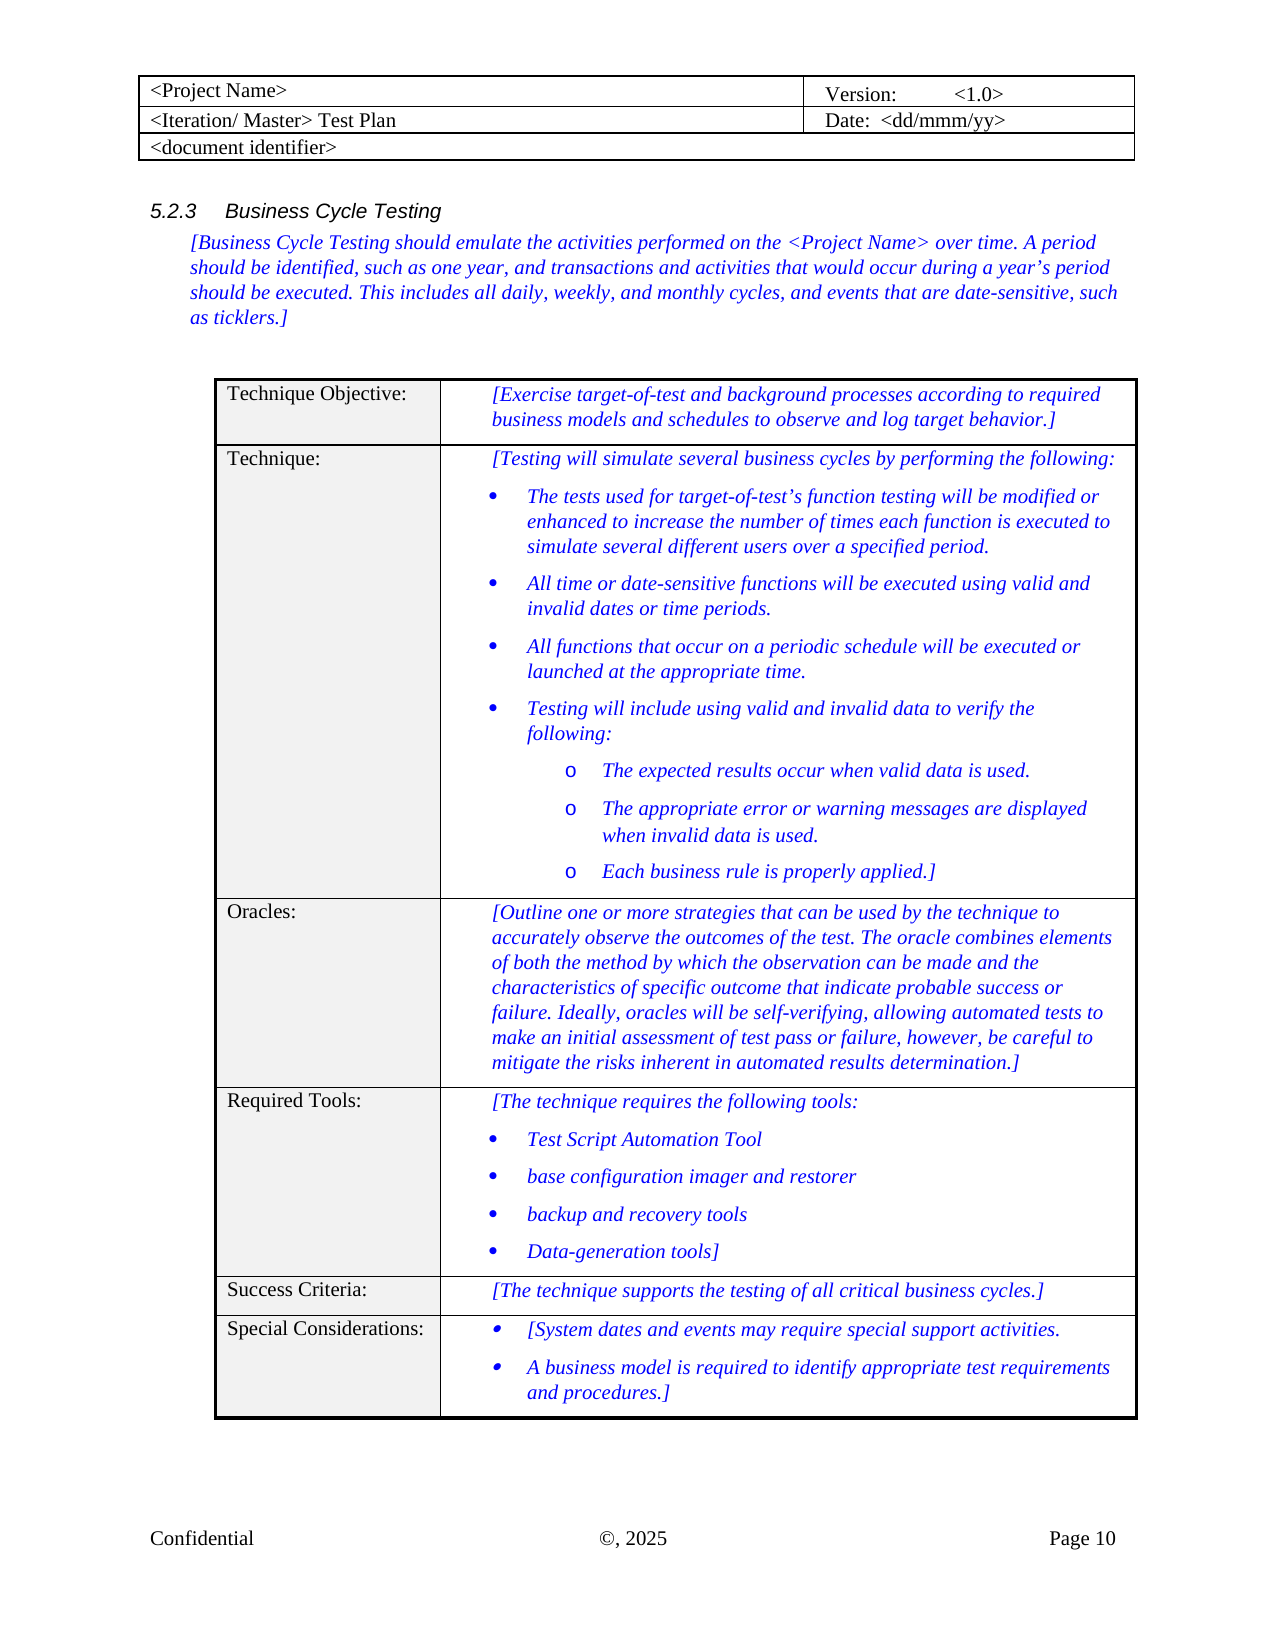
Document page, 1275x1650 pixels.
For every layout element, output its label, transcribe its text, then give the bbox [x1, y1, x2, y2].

table_cell Special Considerations: [217, 1316, 440, 1416]
table_cell [The technique supports the testing of all critical business cycles.] [441, 1277, 1135, 1315]
table_header [Exercise target-of-test and background processes according to required business models and schedules to observe and log target behavior.] [441, 381, 1135, 444]
table_cell Success Criteria: [217, 1277, 440, 1315]
table_header Technique Objective: [217, 381, 440, 444]
table_cell [Outline one or more strategies that can be used by the technique to accurately observe the outcomes of the test. The oracle combines elements of both the method by which the observation can be made and the characteristics of specific outcome that indicate probable success or failure. Ideally, oracles will be self-verifying, allowing automated tests to make an initial assessment of test pass or failure, however, be careful to mitigate the risks inherent in automated results determination.] [441, 899, 1135, 1087]
table_cell [The technique requires the following tools: Test Script Automation Tool base configuration imager and restorer backup and recovery tools Data-generation tools] [441, 1088, 1135, 1276]
table_cell Oracles: [217, 899, 440, 1087]
table_cell [Testing will simulate several business cycles by performing the following: The tests used for target-of-test’s function testing will be modified or enhanced to increase the number of times each function is executed to simulate several different users over a specified period. All time or date-sensitive functions will be executed using valid and invalid dates or time periods. All functions that occur on a periodic schedule will be executed or launched at the appropriate time. Testing will include using valid and invalid data to verify the following: The expected results occur when valid data is used. The appropriate error or warning messages are displayed when invalid data is used. Each business rule is properly applied.] [441, 446, 1135, 898]
table_cell  [System dates and events may require special support activities.  A business model is required to identify appropriate test requirements and procedures.] [441, 1316, 1135, 1416]
text [Business Cycle Testing should emulate the activities performed on the <Project Name> over time. A period should be identified, such as one year, and transactions and activities that would occur during a year’s period should be executed. This includes all daily, weekly, and monthly cycles, and events that are date-sensitive, such as ticklers.] [190, 229, 1125, 329]
subtitle Business Cycle Testing [150, 198, 1125, 223]
table_cell Technique: [217, 446, 440, 898]
table_cell Required Tools: [217, 1088, 440, 1276]
